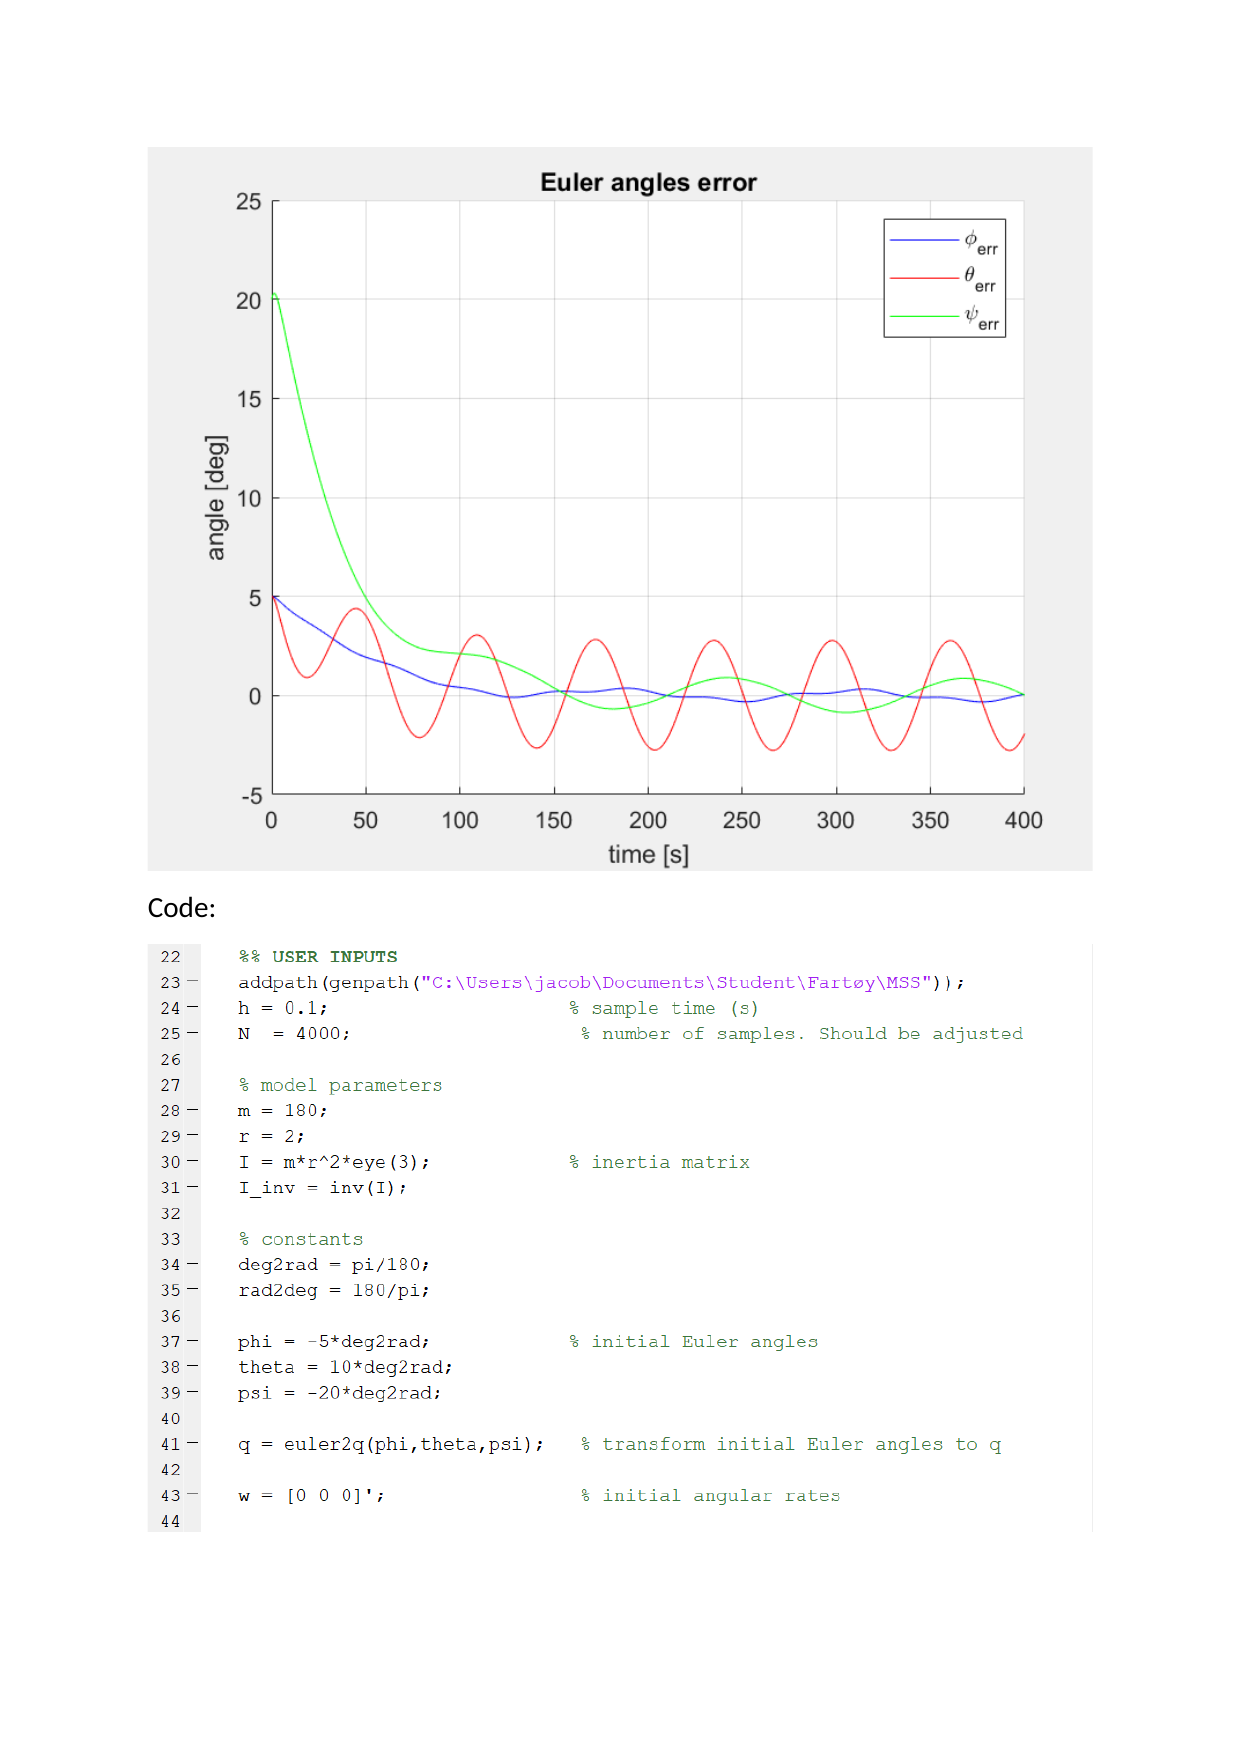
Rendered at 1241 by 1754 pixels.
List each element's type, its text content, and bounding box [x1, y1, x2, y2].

text Code: [148, 889, 1093, 925]
